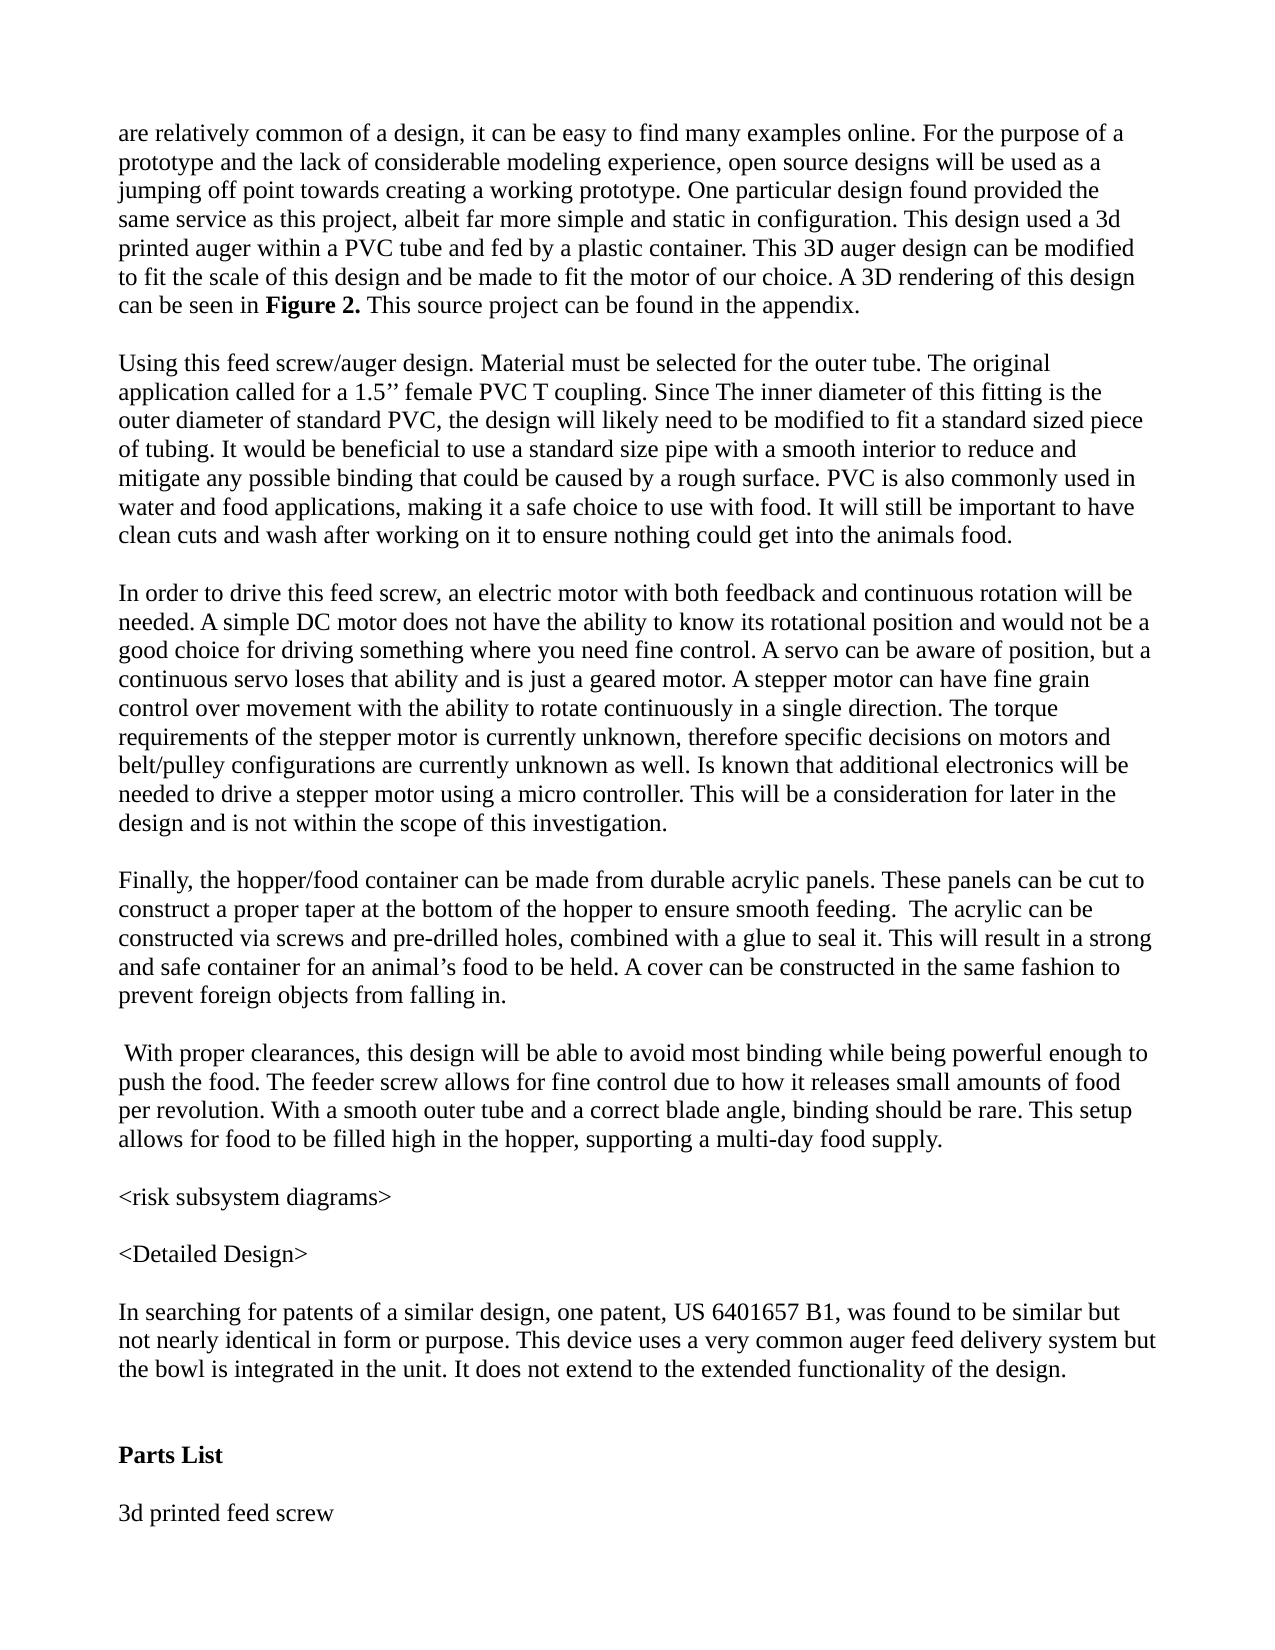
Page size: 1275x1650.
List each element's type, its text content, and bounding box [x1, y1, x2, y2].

text 3d printed feed screw [118, 1498, 1157, 1527]
text are relatively common of a design, it can be easy to find many examples online. For the purpose of a prototype and the lack of considerable modeling experience, open source designs will be used as a jumping off point towards creating a working prototype. One particular design found provided the same service as this project, albeit far more simple and static in configuration. This design used a 3d printed auger within a PVC tube and fed by a plastic container. This 3D auger design can be modified to fit the scale of this design and be made to fit the motor of our choice. A 3D rendering of this design can be seen in Figure 2. This source project can be found in the appendix. [118, 118, 1157, 319]
text Parts List [118, 1441, 1157, 1469]
text Using this feed screw/auger design. Material must be selected for the outer tube. The original application called for a 1.5’’ female PVC T coupling. Since The inner diameter of this fitting is the outer diameter of standard PVC, the design will likely need to be modified to fit a standard sized piece of tubing. It would be beneficial to use a standard size pipe with a smooth interior to reduce and mitigate any possible binding that could be caused by a rough surface. PVC is also commonly used in water and food applications, making it a safe choice to use with food. It will still be important to have clean cuts and wash after working on it to ensure nothing could get into the animals food. [118, 348, 1157, 549]
text In searching for patents of a similar design, one patent, US 6401657 B1, was found to be similar but not nearly identical in form or purpose. This device uses a very common auger feed delivery system but the bowl is integrated in the unit. It does not extend to the extended functionality of the design. [118, 1297, 1157, 1383]
text <risk subsystem diagrams> [118, 1182, 1157, 1211]
text <Detailed Design> [118, 1239, 1157, 1268]
text Finally, the hopper/food container can be made from durable acrylic panels. These panels can be cut to construct a proper taper at the bottom of the hopper to ensure smooth feeding. The acrylic can be constructed via screws and pre-drilled holes, combined with a glue to seal it. This will result in a strong and safe container for an animal’s food to be held. A cover can be constructed in the same fashion to prevent foreign objects from falling in. [118, 866, 1157, 1009]
text In order to drive this feed screw, an electric motor with both feedback and continuous rotation will be needed. A simple DC motor does not have the ability to know its rotational position and would not be a good choice for driving something where you need fine control. A servo can be aware of position, but a continuous servo loses that ability and is just a geared motor. A stepper motor can have fine grain control over movement with the ability to rotate continuously in a single direction. The torque requirements of the stepper motor is currently unknown, therefore specific decisions on motors and belt/pulley configurations are currently unknown as well. Is known that additional electronics will be needed to drive a stepper motor using a micro controller. This will be a consideration for later in the design and is not within the scope of this investigation. [118, 578, 1157, 837]
text With proper clearances, this design will be able to avoid most binding while being powerful enough to push the food. The feeder screw allows for fine control due to how it releases small amounts of food per revolution. With a smooth outer tube and a correct blade angle, binding should be rare. This setup allows for food to be filled high in the hopper, supporting a multi-day food supply. [118, 1038, 1157, 1153]
